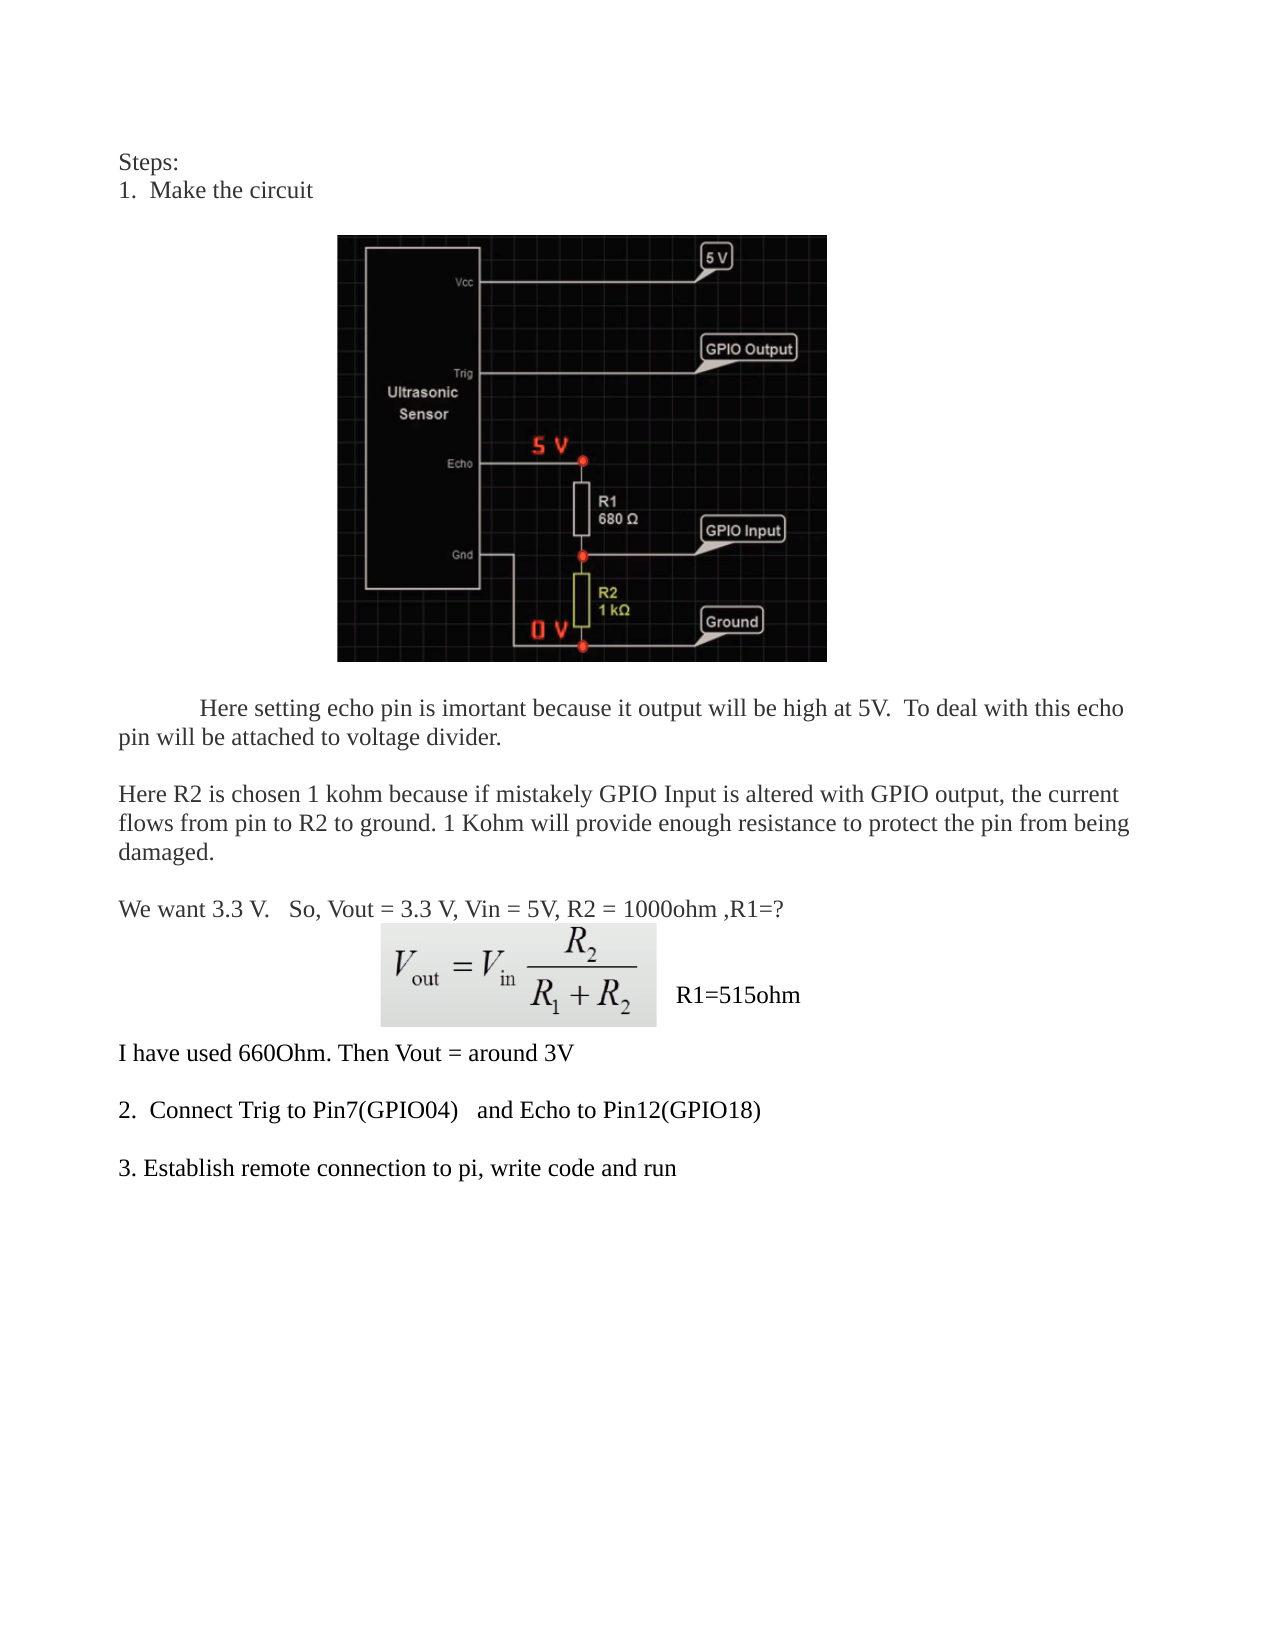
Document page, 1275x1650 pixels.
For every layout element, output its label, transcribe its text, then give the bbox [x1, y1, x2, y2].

text We want 3.3 V. So, Vout = 3.3 V, Vin = 5V, R2 = 1000ohm ,R1=? [118, 894, 1157, 923]
text I have used 660Ohm. Then Vout = around 3V [118, 1038, 1157, 1067]
text Steps: [118, 147, 1157, 176]
text 1. Make the circuit [118, 176, 1157, 204]
text 2. Connect Trig to Pin7(GPIO04) and Echo to Pin12(GPIO18) [118, 1096, 1157, 1124]
text Here R2 is chosen 1 kohm because if mistakely GPIO Input is altered with GPIO output, the current flows from pin to R2 to ground. 1 Kohm will provide enough resistance to protect the pin from being damaged. [118, 779, 1157, 866]
picture [337, 235, 827, 662]
text R1=515ohm [657, 981, 1157, 1009]
text Here setting echo pin is imortant because it output will be high at 5V. To deal with this echo pin will be attached to voltage divider. [118, 693, 1157, 751]
text 3. Establish remote connection to pi, write code and run [118, 1153, 1157, 1182]
picture [380, 923, 657, 1027]
text [118, 981, 380, 1009]
